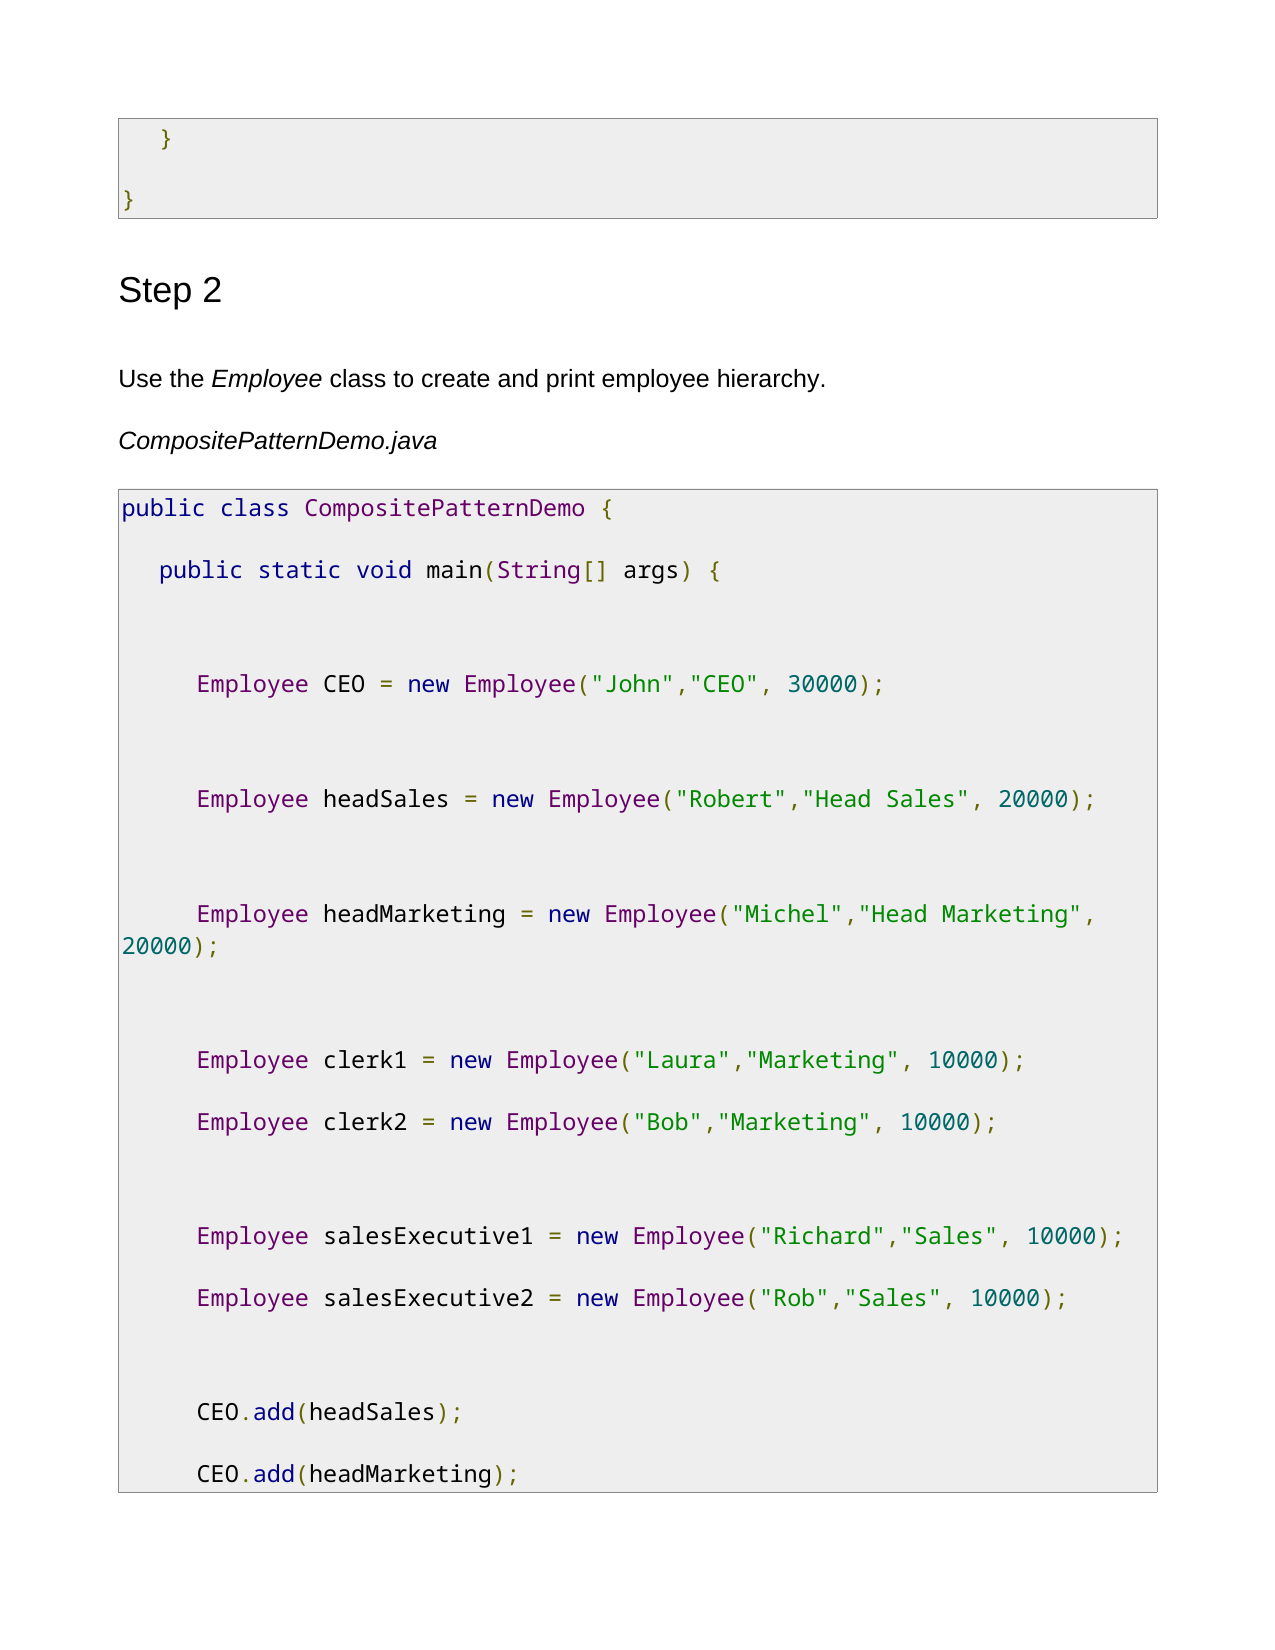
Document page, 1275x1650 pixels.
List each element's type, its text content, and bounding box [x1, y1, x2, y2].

text public class CompositePatternDemo { [119, 490, 1157, 524]
text Use the Employee class to create and print employee hierarchy. [118, 363, 1157, 392]
text public static void main(String[] args) { [119, 550, 1157, 585]
text Employee headSales = new Employee("Robert","Head Sales", 20000); [119, 779, 1157, 814]
text Employee headMarketing = new Employee("Michel","Head Marketing", 20000); [119, 894, 1157, 961]
text Employee clerk2 = new Employee("Bob","Marketing", 10000); [119, 1102, 1157, 1137]
text } [119, 179, 1157, 218]
text Employee salesExecutive1 = new Employee("Richard","Sales", 10000); [119, 1216, 1157, 1252]
text Employee CEO = new Employee("John","CEO", 30000); [119, 664, 1157, 700]
subtitle Step 2 [118, 268, 1157, 310]
text CEO.add(headSales); [119, 1392, 1157, 1428]
text Employee salesExecutive2 = new Employee("Rob","Sales", 10000); [119, 1278, 1157, 1313]
text CompositePatternDemo.java [118, 426, 1157, 455]
text CEO.add(headMarketing); [119, 1454, 1157, 1492]
text } [119, 119, 1157, 153]
text Employee clerk1 = new Employee("Laura","Marketing", 10000); [119, 1040, 1157, 1076]
